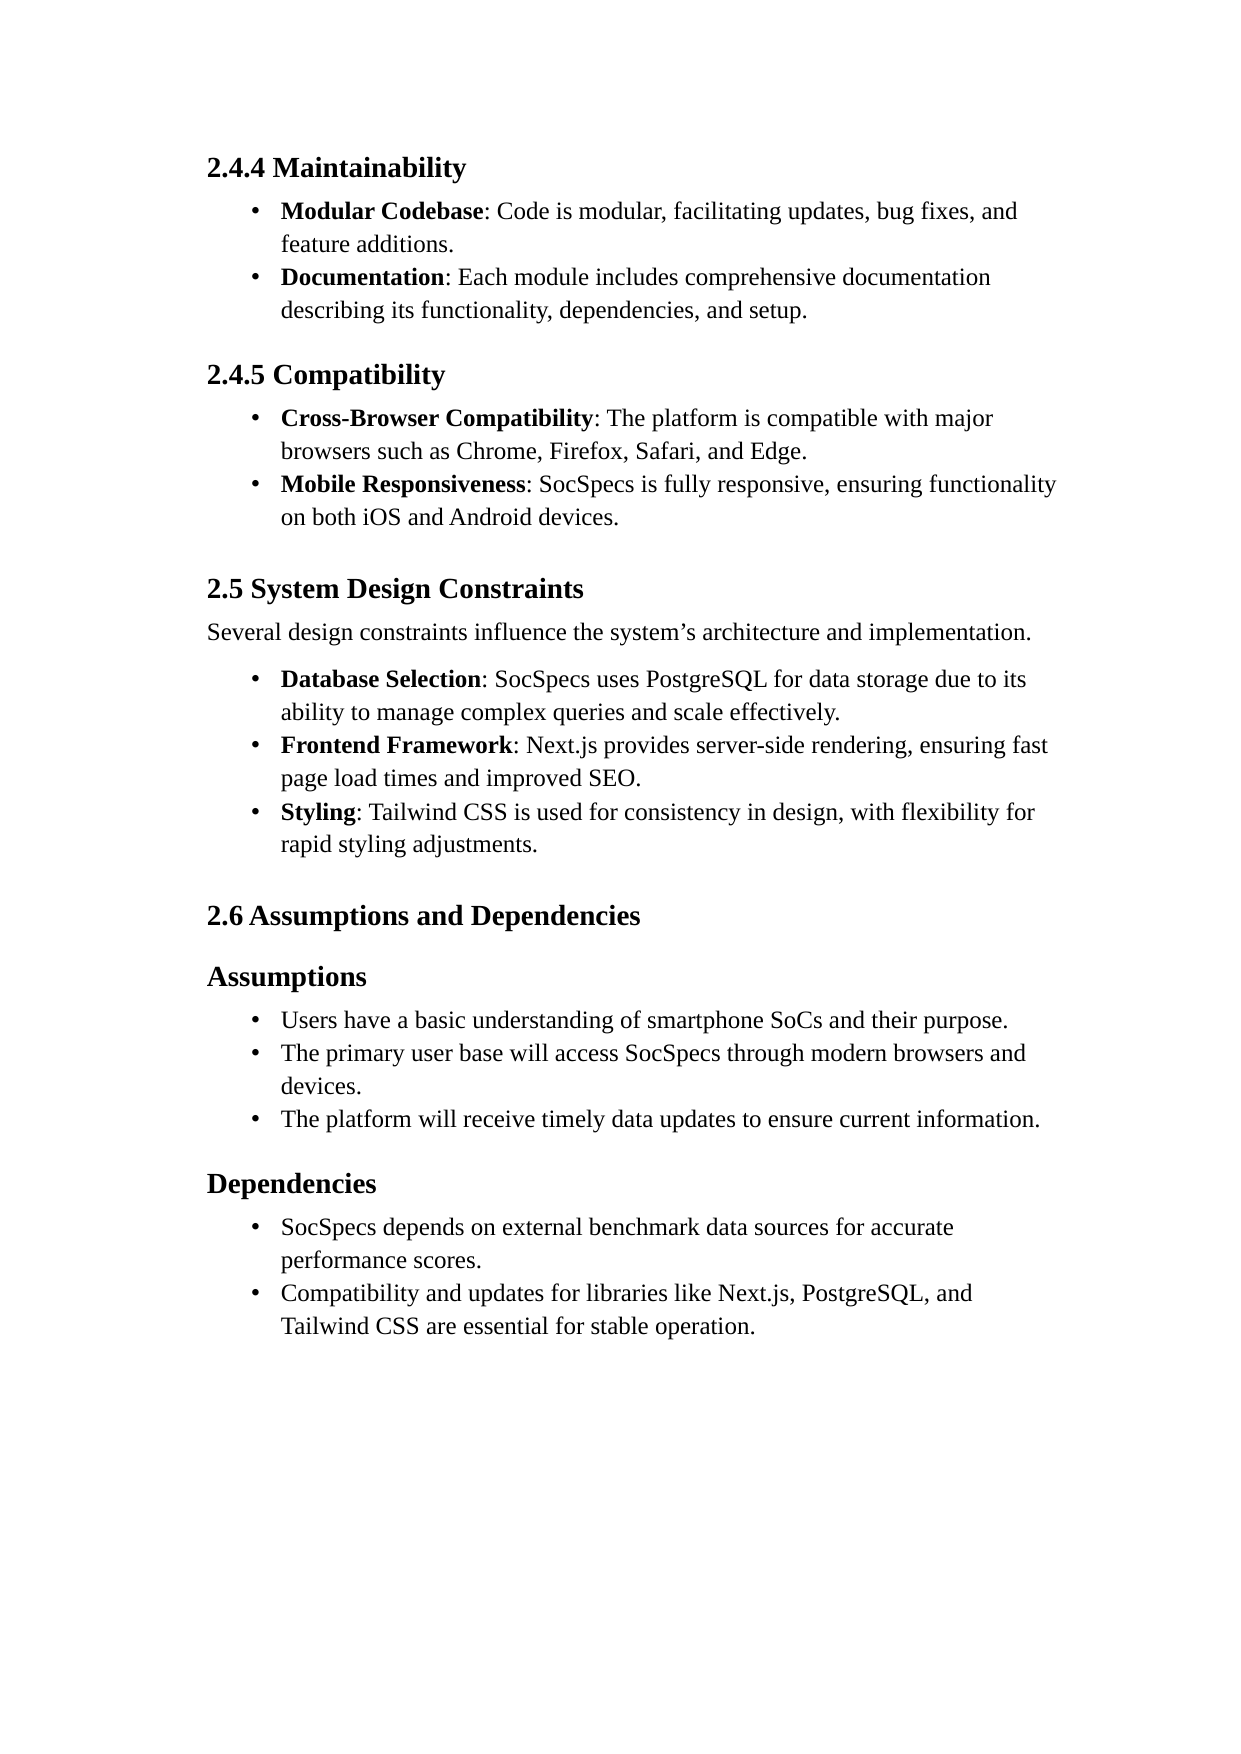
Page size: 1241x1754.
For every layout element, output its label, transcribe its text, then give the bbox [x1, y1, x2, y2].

text Several design constraints influence the system’s architecture and implementation. [207, 617, 1063, 646]
list The platform will receive timely data updates to ensure current information. [251, 1104, 1063, 1132]
list Database Selection: SocSpecs uses PostgreSQL for data storage due to its ability to manage complex queries and scale effectively. [251, 664, 1063, 726]
list Compatibility and updates for libraries like Next.js, PostgreSQL, and Tailwind CSS are essential for stable operation. [251, 1278, 1063, 1340]
list Modular Codebase: Code is modular, facilitating updates, bug fixes, and feature additions. [251, 196, 1063, 258]
list Documentation: Each module includes comprehensive documentation describing its functionality, dependencies, and setup. [251, 262, 1063, 324]
list SocSpecs depends on external benchmark data sources for accurate performance scores. [251, 1212, 1063, 1274]
list Users have a basic understanding of smartphone SoCs and their purpose. [251, 1005, 1063, 1033]
subtitle 2.4.4 Maintainability [207, 150, 1063, 183]
list Frontend Framework: Next.js provides server-side rendering, ensuring fast page load times and improved SEO. [251, 731, 1063, 792]
subtitle 2.4.5 Compatibility [207, 357, 1063, 391]
subtitle 2.6 Assumptions and Dependencies [207, 898, 1063, 932]
subtitle Assumptions [207, 959, 1063, 992]
list The primary user base will access SocSpecs through modern browsers and devices. [251, 1038, 1063, 1099]
subtitle Dependencies [207, 1166, 1063, 1199]
list Styling: Tailwind CSS is used for consistency in design, with flexibility for rapid styling adjustments. [251, 797, 1063, 858]
subtitle 2.5 System Design Constraints [207, 571, 1063, 604]
list Mobile Responsiveness: SocSpecs is fully responsive, ensuring functionality on both iOS and Android devices. [251, 469, 1063, 531]
list Cross-Browser Compatibility: The platform is compatible with major browsers such as Chrome, Firefox, Safari, and Edge. [251, 403, 1063, 465]
